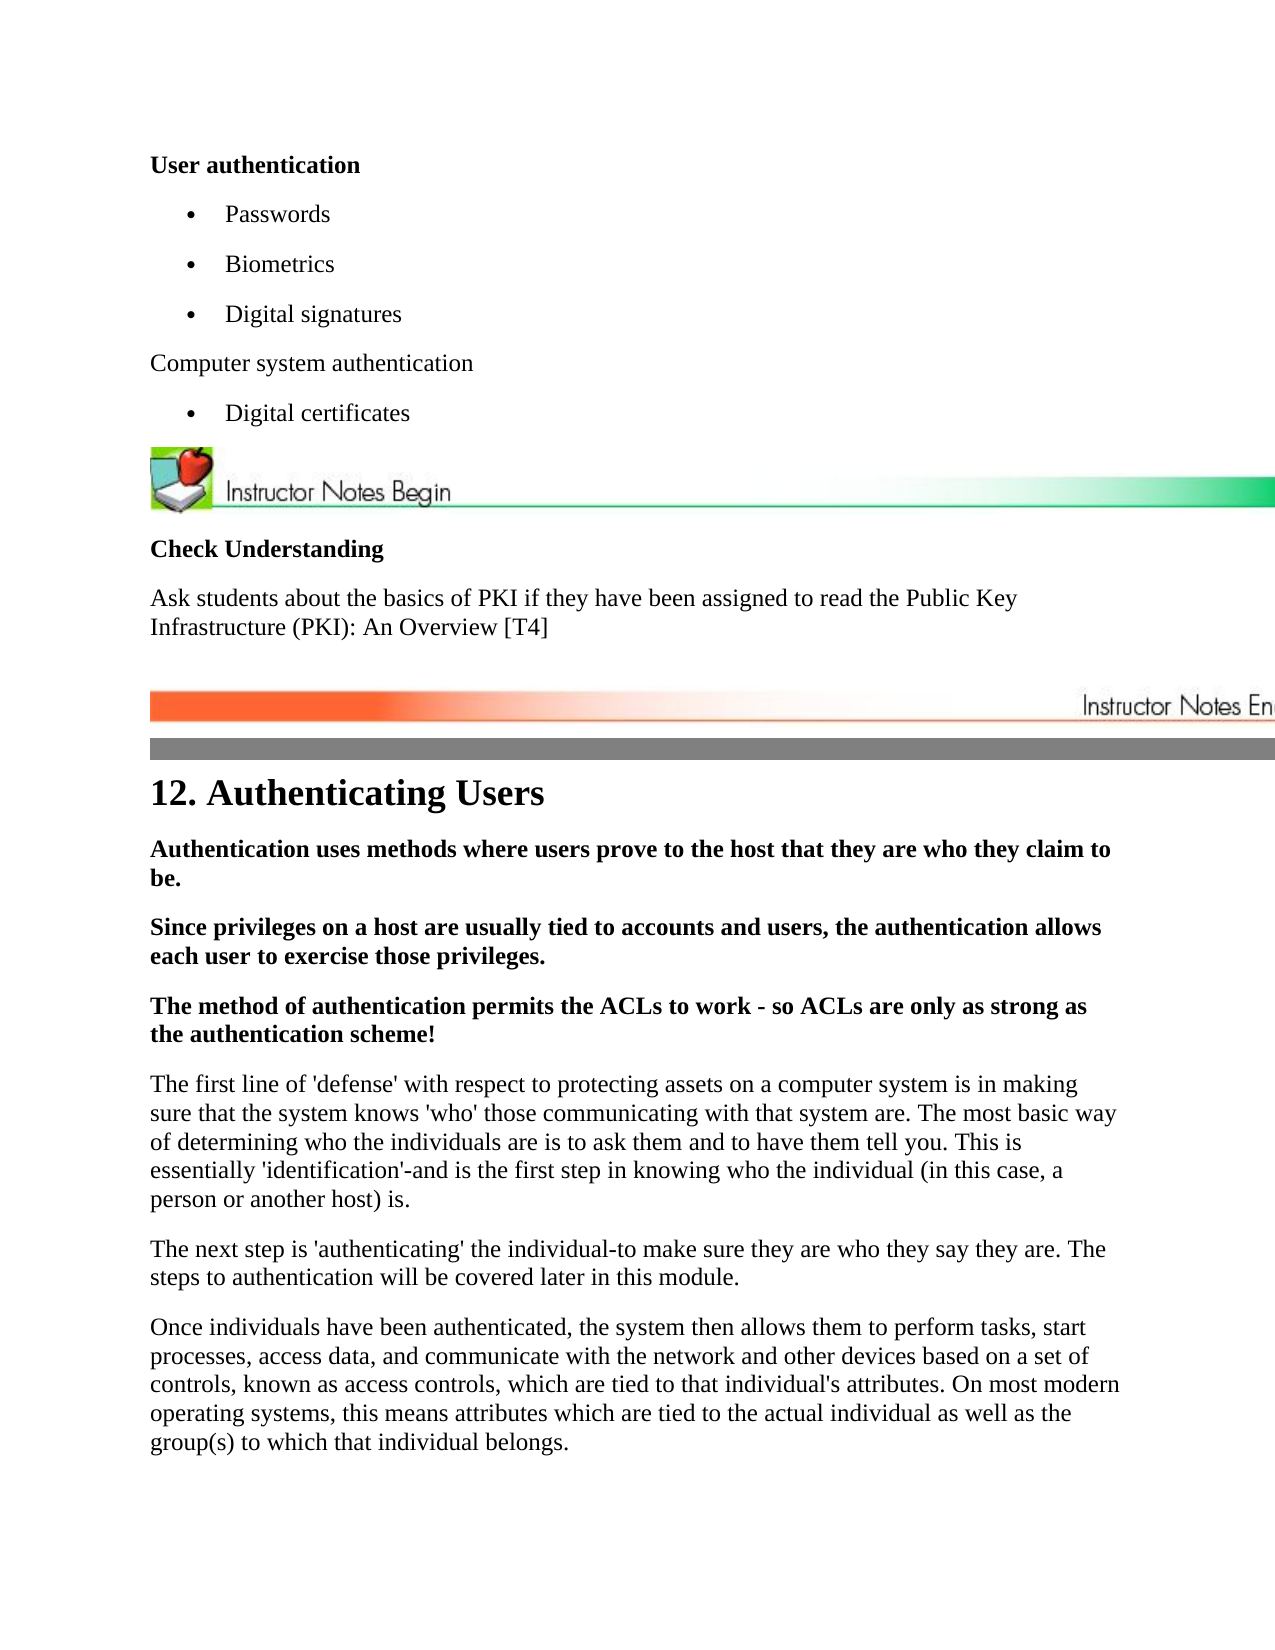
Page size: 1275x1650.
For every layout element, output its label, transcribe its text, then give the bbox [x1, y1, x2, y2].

list Passwords [187, 199, 1125, 228]
list Digital certificates [187, 398, 1125, 427]
text The next step is 'authenticating' the individual-to make sure they are who they say they are. The steps to authentication will be covered later in this module. [150, 1234, 1125, 1291]
list Biometrics [187, 249, 1125, 278]
text The first line of 'defense' with respect to protecting assets on a computer system is in making sure that the system knows 'who' those communicating with that system are. The most basic way of determining who the individuals are is to ask them and to have them tell you. This is essentially 'identification'-and is the first step in knowing who the individual (in this case, a person or another host) is. [150, 1069, 1125, 1213]
text Once individuals have been authenticated, the system then allows them to perform tasks, start processes, access data, and communicate with the network and other devices based on a set of controls, known as access controls, which are tied to that individual's attributes. On most modern operating systems, this means attributes which are tied to the actual individual as well as the group(s) to which that individual belongs. [150, 1312, 1125, 1456]
list Digital signatures [187, 299, 1125, 327]
text Since privileges on a host are usually tied to accounts and users, the authentication allows each user to exercise those privileges. [150, 912, 1125, 970]
text User authentication [150, 150, 1125, 179]
text Authentication uses methods where users prove to the host that they are who they claim to be. [150, 834, 1125, 892]
subtitle 12. Authenticating Users [150, 770, 1125, 813]
text The method of authentication permits the ACLs to work - so ACLs are only as strong as the authentication scheme! [150, 991, 1125, 1048]
text Check Understanding [150, 534, 1125, 563]
text Computer system authentication [150, 348, 1125, 377]
text Ask students about the basics of PKI if they have been assigned to read the Public Key Infrastructure (PKI): An Overview [T4] [150, 583, 1125, 641]
